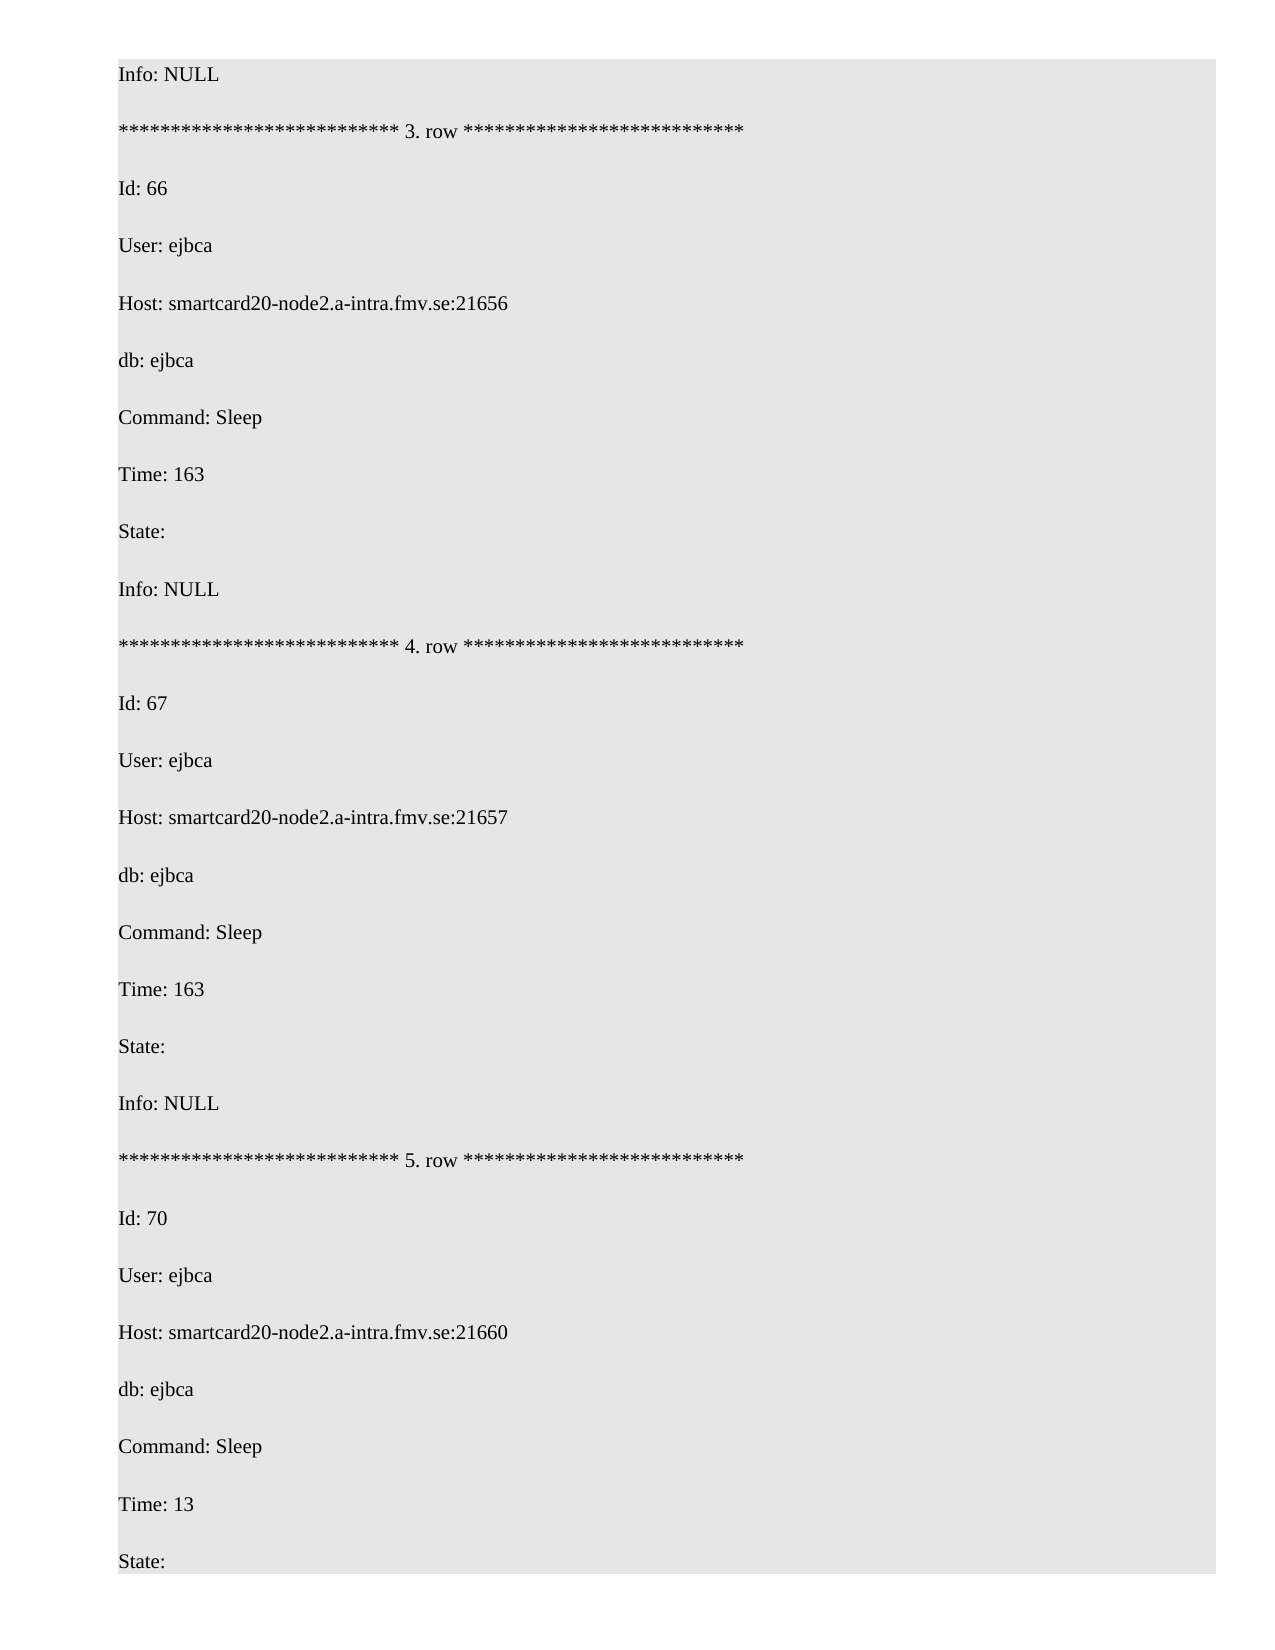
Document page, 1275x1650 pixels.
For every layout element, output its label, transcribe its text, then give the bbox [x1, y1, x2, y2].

text Id: 66 [118, 173, 1216, 201]
text *************************** 5. row *************************** [118, 1146, 1216, 1173]
text Info: NULL [118, 574, 1216, 601]
text Time: 163 [118, 974, 1216, 1002]
text Host: smartcard20-node2.a-intra.fmv.se:21657 [118, 802, 1216, 830]
text Command: Sleep [118, 917, 1216, 944]
text User: ejbca [118, 1260, 1216, 1288]
text Id: 67 [118, 688, 1216, 716]
text Host: smartcard20-node2.a-intra.fmv.se:21660 [118, 1317, 1216, 1345]
text Info: NULL [118, 1088, 1216, 1116]
text Command: Sleep [118, 1432, 1216, 1459]
text User: ejbca [118, 745, 1216, 773]
text Host: smartcard20-node2.a-intra.fmv.se:21656 [118, 288, 1216, 316]
text *************************** 3. row *************************** [118, 116, 1216, 144]
text Id: 70 [118, 1203, 1216, 1231]
text State: [118, 1031, 1216, 1059]
text db: ejbca [118, 345, 1216, 373]
text User: ejbca [118, 231, 1216, 258]
text Time: 13 [118, 1489, 1216, 1516]
text State: [118, 517, 1216, 544]
text db: ejbca [118, 860, 1216, 887]
text db: ejbca [118, 1374, 1216, 1402]
text Command: Sleep [118, 402, 1216, 430]
text State: [118, 1546, 1216, 1574]
text *************************** 4. row *************************** [118, 631, 1216, 659]
text Time: 163 [118, 459, 1216, 487]
text Info: NULL [118, 59, 1216, 87]
